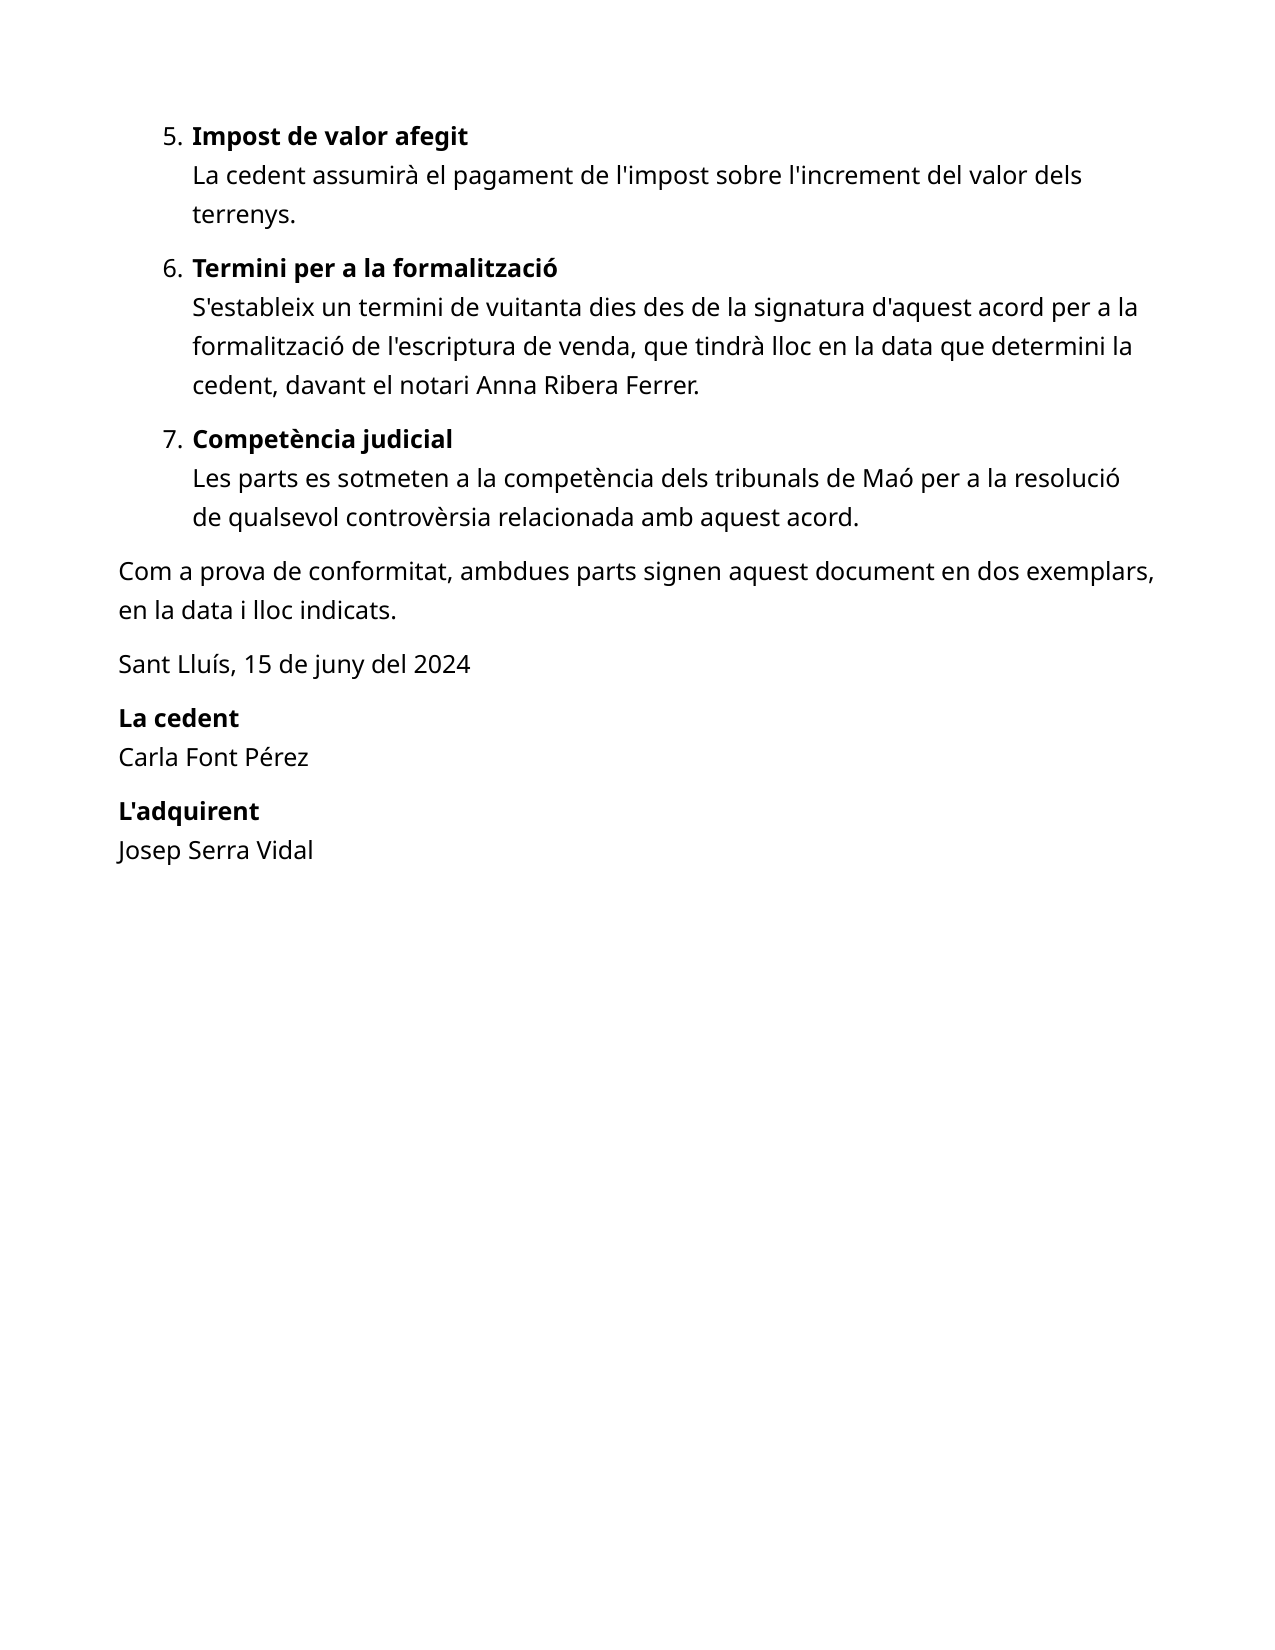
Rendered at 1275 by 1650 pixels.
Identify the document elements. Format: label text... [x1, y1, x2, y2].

text L'adquirent Josep Serra Vidal [118, 793, 1157, 866]
list Competència judicial Les parts es sotmeten a la competència dels tribunals de Maó per a la resolució de qualsevol controvèrsia relacionada amb aquest acord. [162, 421, 1157, 534]
list Impost de valor afegit La cedent assumirà el pagament de l'impost sobre l'increment del valor dels terrenys. [162, 118, 1157, 231]
text Sant Lluís, 15 de juny del 2024 [118, 646, 1157, 681]
text Com a prova de conformitat, ambdues parts signen aquest document en dos exemplars, en la data i lloc indicats. [118, 553, 1157, 627]
text La cedent Carla Font Pérez [118, 700, 1157, 773]
list Termini per a la formalització S'estableix un termini de vuitanta dies des de la signatura d'aquest acord per a la formalització de l'escriptura de venda, que tindrà lloc en la data que determini la cedent, davant el notari Anna Ribera Ferrer. [162, 250, 1157, 402]
